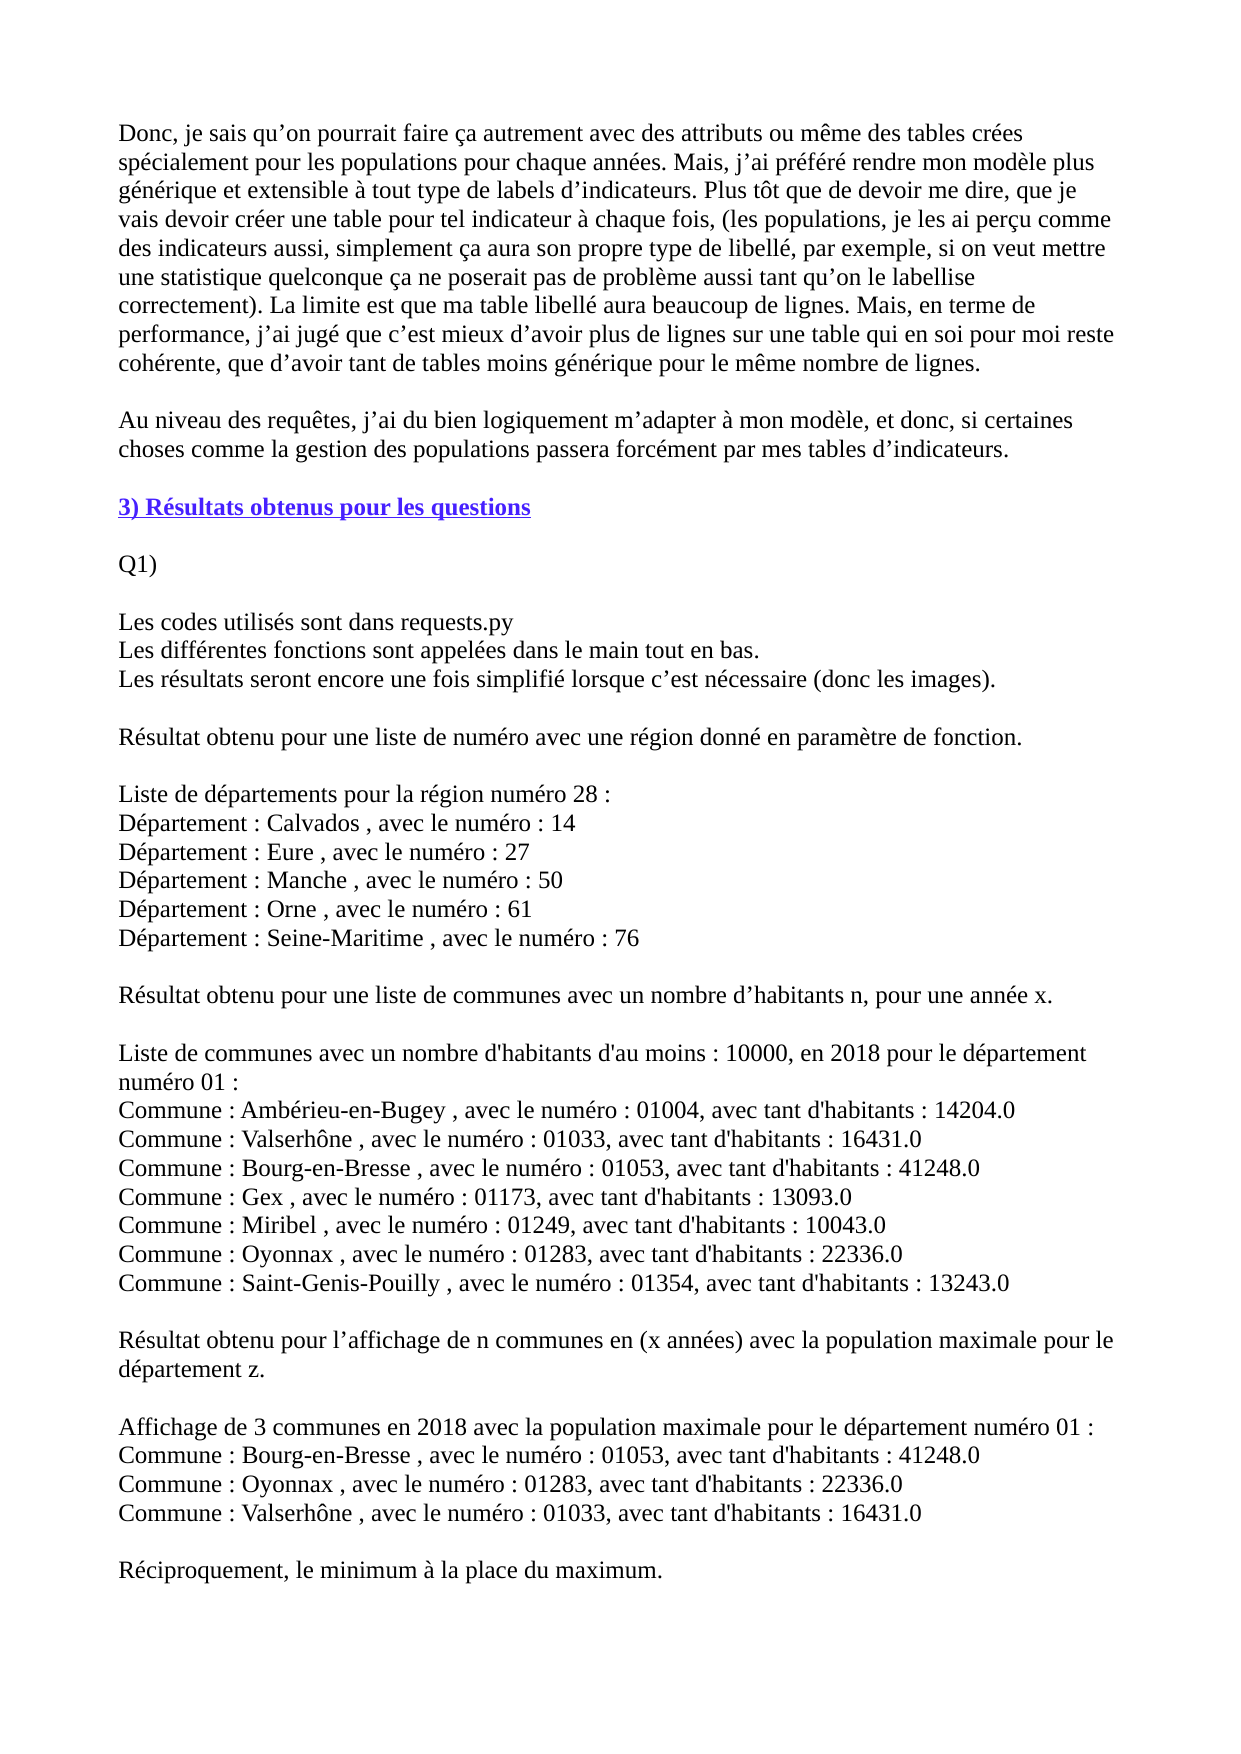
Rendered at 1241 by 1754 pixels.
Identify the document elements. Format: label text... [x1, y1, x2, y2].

text Département : Eure , avec le numéro : 27 [118, 837, 1122, 866]
text Département : Calvados , avec le numéro : 14 [118, 808, 1122, 837]
text Les codes utilisés sont dans requests.py [118, 607, 1122, 636]
text Au niveau des requêtes, j’ai du bien logiquement m’adapter à mon modèle, et donc, si certaines choses comme la gestion des populations passera forcément par mes tables d’indicateurs. [118, 406, 1122, 463]
text Département : Orne , avec le numéro : 61 [118, 894, 1122, 923]
text Résultat obtenu pour une liste de communes avec un nombre d’habitants n, pour une année x. [118, 981, 1122, 1009]
text Liste de départements pour la région numéro 28 : [118, 779, 1122, 808]
text Département : Seine-Maritime , avec le numéro : 76 [118, 923, 1122, 952]
text Commune : Bourg-en-Bresse , avec le numéro : 01053, avec tant d'habitants : 41248.0 [118, 1153, 1122, 1182]
text Commune : Ambérieu-en-Bugey , avec le numéro : 01004, avec tant d'habitants : 14204.0 [118, 1096, 1122, 1124]
text Résultat obtenu pour une liste de numéro avec une région donné en paramètre de fonction. [118, 722, 1122, 751]
text 3) Résultats obtenus pour les questions [118, 492, 1122, 521]
text Commune : Valserhône , avec le numéro : 01033, avec tant d'habitants : 16431.0 [118, 1498, 1122, 1527]
text Q1) [118, 549, 1122, 578]
text Commune : Valserhône , avec le numéro : 01033, avec tant d'habitants : 16431.0 [118, 1124, 1122, 1153]
text Affichage de 3 communes en 2018 avec la population maximale pour le département numéro 01 : [118, 1412, 1122, 1441]
text Commune : Miribel , avec le numéro : 01249, avec tant d'habitants : 10043.0 [118, 1211, 1122, 1239]
text Département : Manche , avec le numéro : 50 [118, 866, 1122, 894]
text Commune : Saint-Genis-Pouilly , avec le numéro : 01354, avec tant d'habitants : 13243.0 [118, 1268, 1122, 1297]
text Réciproquement, le minimum à la place du maximum. [118, 1556, 1122, 1584]
text Commune : Oyonnax , avec le numéro : 01283, avec tant d'habitants : 22336.0 [118, 1469, 1122, 1498]
text Les résultats seront encore une fois simplifié lorsque c’est nécessaire (donc les images). [118, 664, 1122, 693]
text Commune : Gex , avec le numéro : 01173, avec tant d'habitants : 13093.0 [118, 1182, 1122, 1211]
text Donc, je sais qu’on pourrait faire ça autrement avec des attributs ou même des tables crées spécialement pour les populations pour chaque années. Mais, j’ai préféré rendre mon modèle plus générique et extensible à tout type de labels d’indicateurs. Plus tôt que de devoir me dire, que je vais devoir créer une table pour tel indicateur à chaque fois, (les populations, je les ai perçu comme des indicateurs aussi, simplement ça aura son propre type de libellé, par exemple, si on veut mettre une statistique quelconque ça ne poserait pas de problème aussi tant qu’on le labellise correctement). La limite est que ma table libellé aura beaucoup de lignes. Mais, en terme de performance, j’ai jugé que c’est mieux d’avoir plus de lignes sur une table qui en soi pour moi reste cohérente, que d’avoir tant de tables moins générique pour le même nombre de lignes. [118, 118, 1122, 377]
text Commune : Oyonnax , avec le numéro : 01283, avec tant d'habitants : 22336.0 [118, 1239, 1122, 1268]
text Liste de communes avec un nombre d'habitants d'au moins : 10000, en 2018 pour le département numéro 01 : [118, 1038, 1122, 1096]
text Les différentes fonctions sont appelées dans le main tout en bas. [118, 636, 1122, 664]
text Commune : Bourg-en-Bresse , avec le numéro : 01053, avec tant d'habitants : 41248.0 [118, 1441, 1122, 1469]
text Résultat obtenu pour l’affichage de n communes en (x années) avec la population maximale pour le département z. [118, 1326, 1122, 1383]
